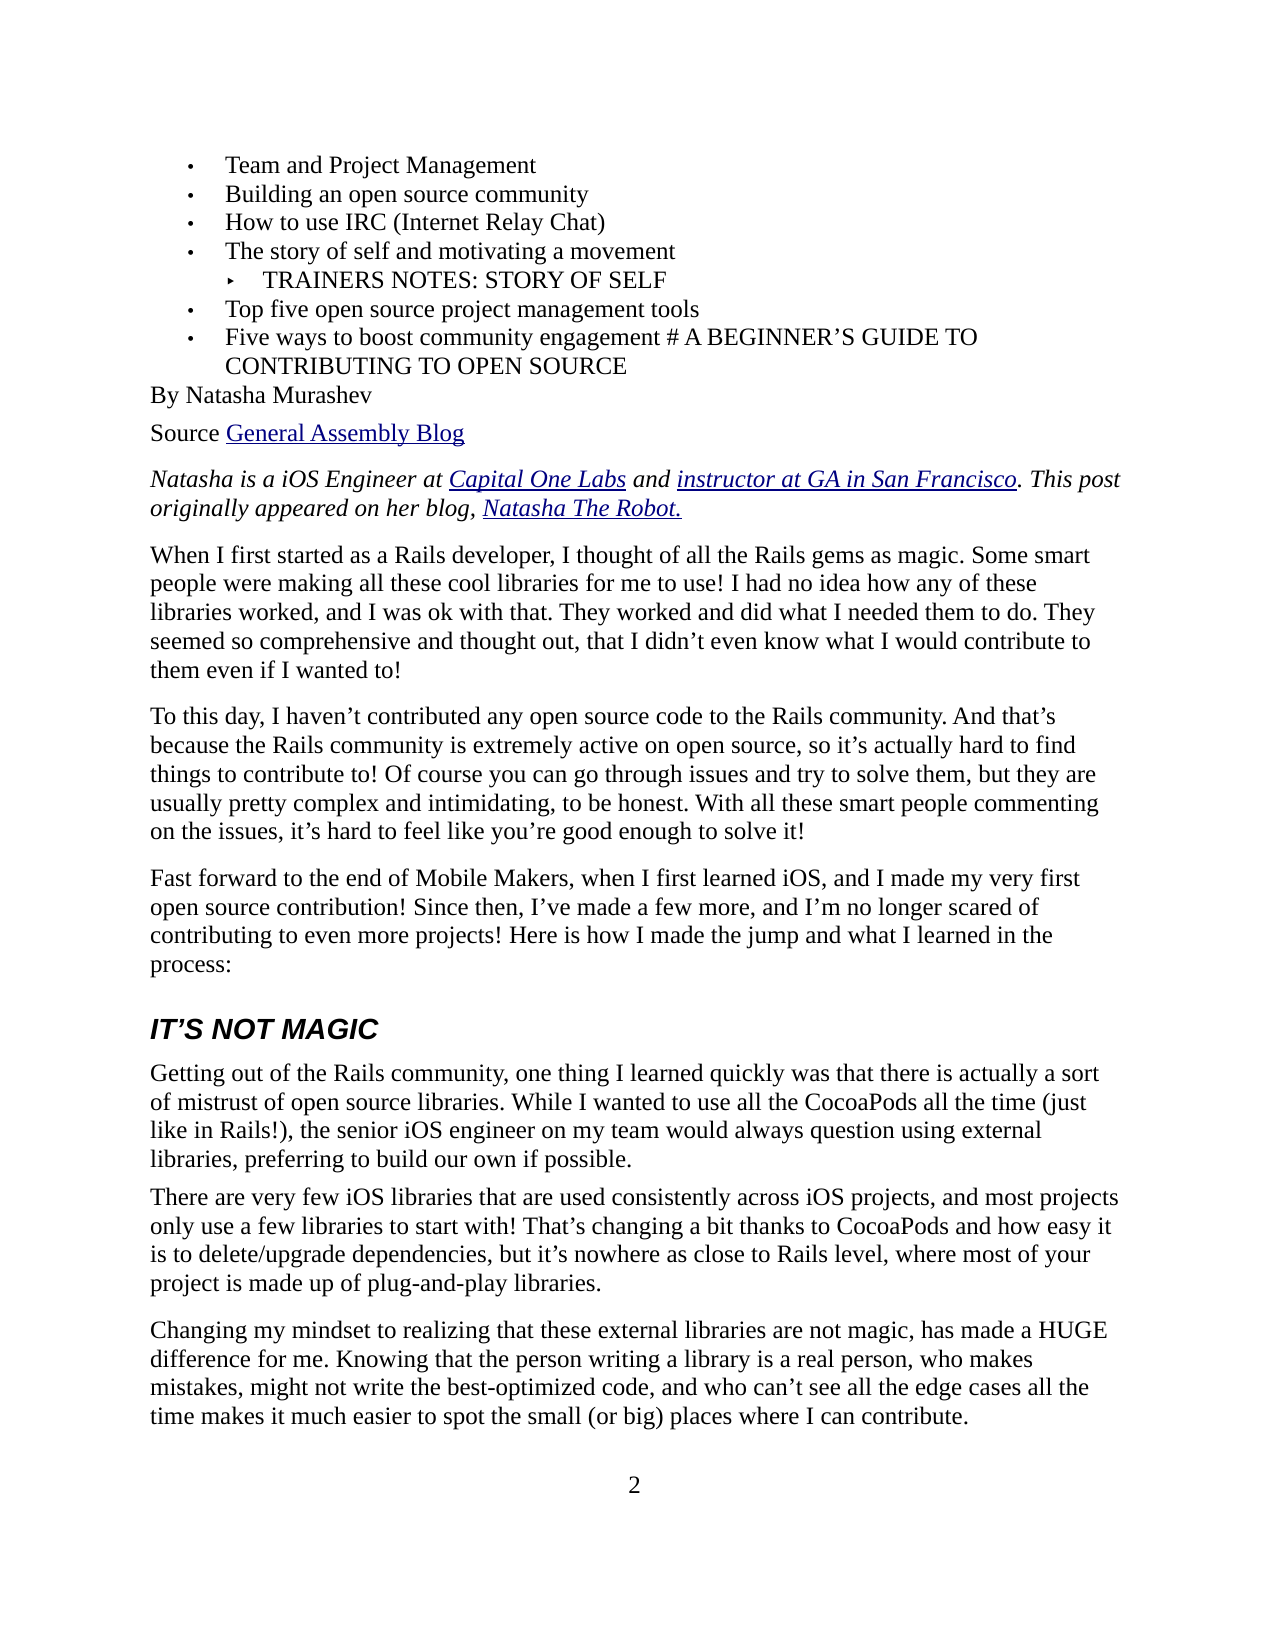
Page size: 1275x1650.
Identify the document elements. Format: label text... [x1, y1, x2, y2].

text Getting out of the Rails community, one thing I learned quickly was that there is actually a sort of mistrust of open source libraries. While I wanted to use all the CocoaPods all the time (just like in Rails!), the senior iOS engineer on my team would always question using external libraries, preferring to build our own if possible. [150, 1058, 1125, 1173]
subtitle IT’S NOT MAGIC [150, 1012, 1125, 1046]
text Source General Assembly Blog [150, 418, 1125, 446]
text There are very few iOS libraries that are used consistently across iOS projects, and most projects only use a few libraries to start with! That’s changing a bit thanks to CocoaPods and how easy it is to delete/upgrade dependencies, but it’s nowhere as close to Rails level, where most of your project is made up of plug-and-play libraries. [150, 1182, 1125, 1297]
list Building an open source community [187, 179, 1125, 207]
text Natasha is a iOS Engineer at Capital One Labs and instructor at GA in San Francisco. This post originally appeared on her blog, Natasha The Robot. [150, 464, 1125, 522]
text By Natasha Murashev [150, 380, 1125, 409]
list Team and Project Management [187, 150, 1125, 179]
text Fast forward to the end of Mobile Makers, when I first learned iOS, and I made my very first open source contribution! Since then, I’ve made a few more, and I’m no longer scared of contributing to even more projects! Here is how I made the jump and what I learned in the process: [150, 863, 1125, 978]
list Five ways to boost community engagement # A BEGINNER’S GUIDE TO CONTRIBUTING TO OPEN SOURCE [187, 322, 1125, 380]
text When I first started as a Rails developer, I thought of all the Rails gems as magic. Some smart people were making all these cool libraries for me to use! I had no idea how any of these libraries worked, and I was ok with that. They worked and did what I needed them to do. They seemed so comprehensive and thought out, that I didn’t even know what I would contribute to them even if I wanted to! [150, 540, 1125, 683]
list TRAINERS NOTES: STORY OF SELF [225, 265, 1125, 294]
list Top five open source project management tools [187, 294, 1125, 322]
list How to use IRC (Internet Relay Chat) [187, 207, 1125, 236]
text Changing my mindset to realizing that these external libraries are not magic, has made a HUGE difference for me. Knowing that the person writing a library is a real person, who makes mistakes, might not write the best-optimized code, and who can’t see all the edge cases all the time makes it much easier to spot the small (or big) places where I can contribute. [150, 1315, 1125, 1430]
text To this day, I haven’t contributed any open source code to the Rails community. And that’s because the Rails community is extremely active on open source, so it’s actually hard to find things to contribute to! Of course you can go through issues and try to solve them, but they are usually pretty complex and intimidating, to be honest. With all these smart people commenting on the issues, it’s hard to feel like you’re good enough to solve it! [150, 701, 1125, 845]
list The story of self and motivating a movement [187, 236, 1125, 265]
